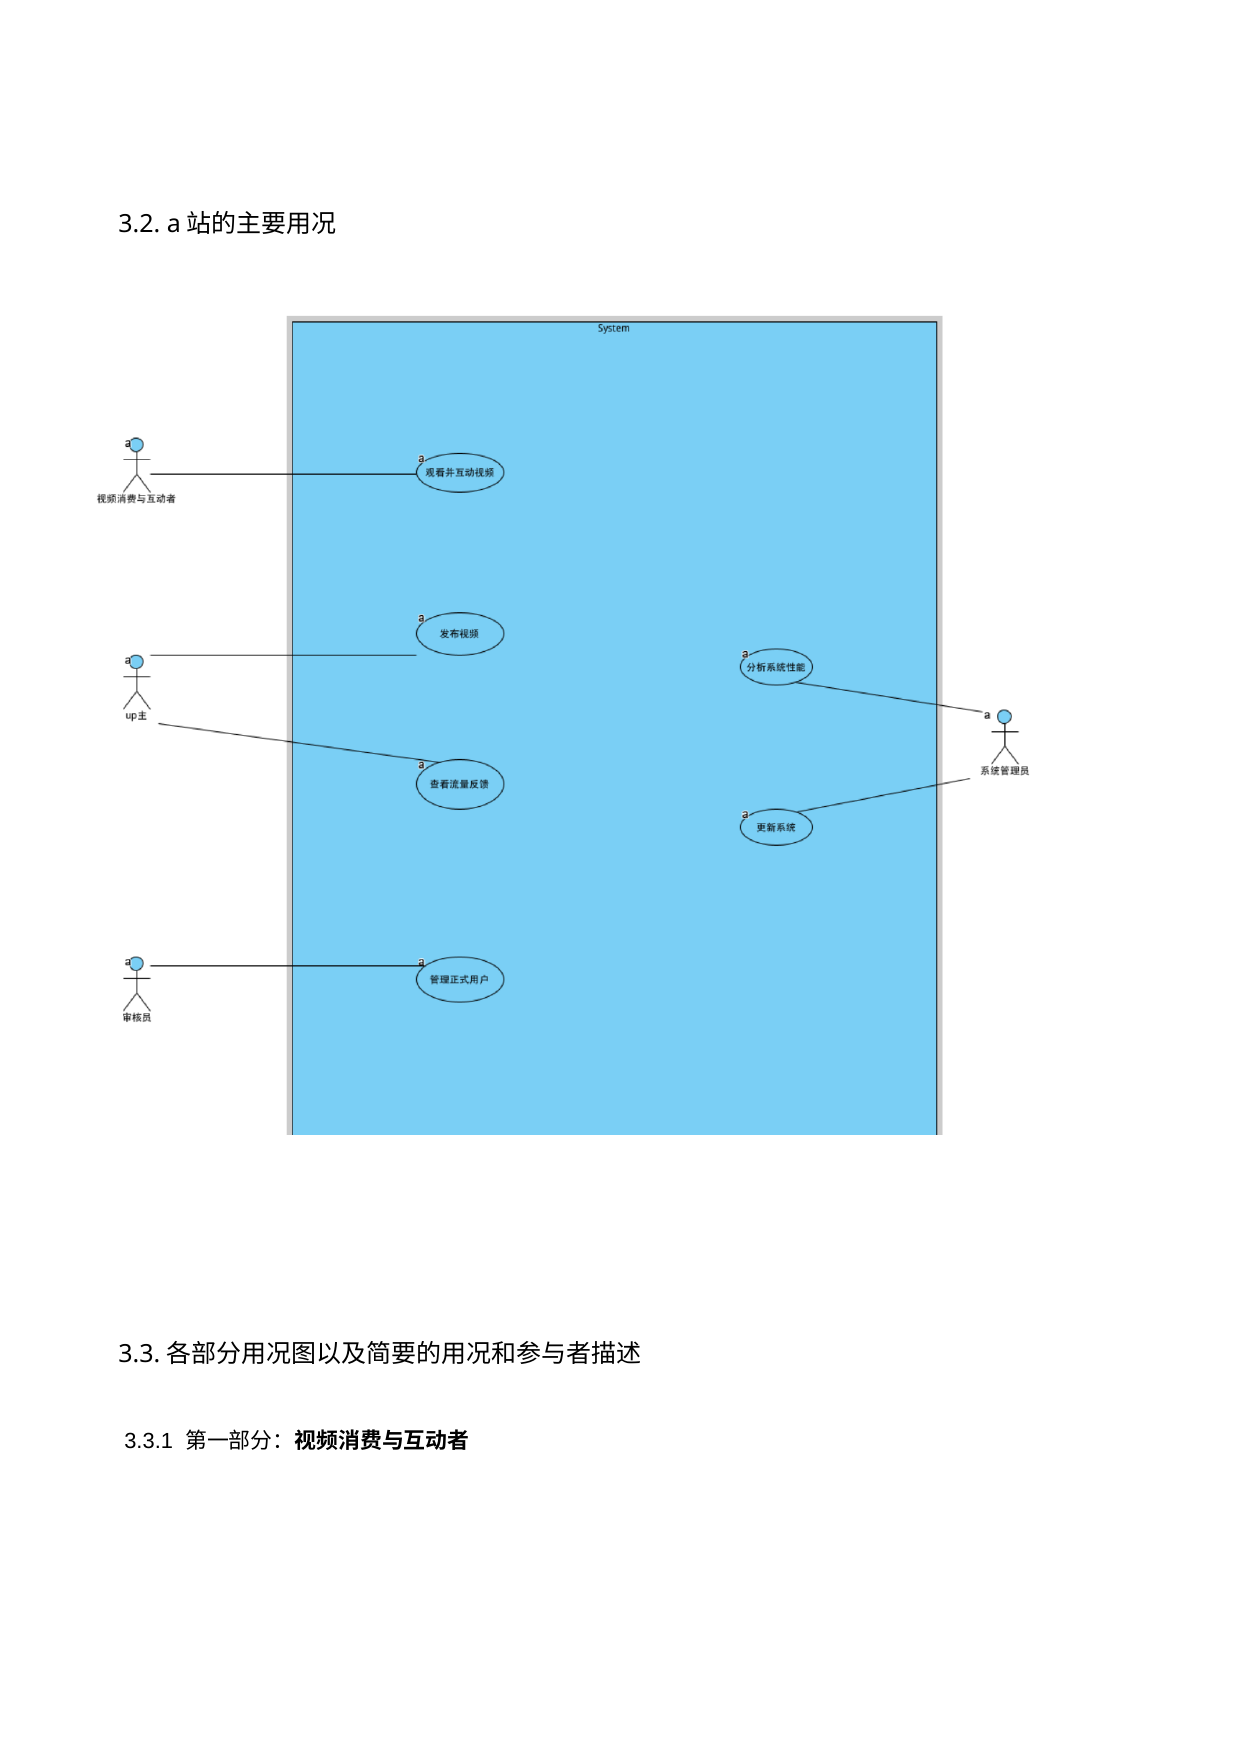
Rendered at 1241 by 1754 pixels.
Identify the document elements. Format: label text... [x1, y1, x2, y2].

subtitle 各部分用况图以及简要的用况和参与者描述 [118, 1333, 1122, 1370]
subtitle 第一部分：视频消费与互动者 [118, 1423, 1122, 1454]
picture [59, 296, 1181, 1135]
subtitle a站的主要用况 [118, 204, 1122, 240]
